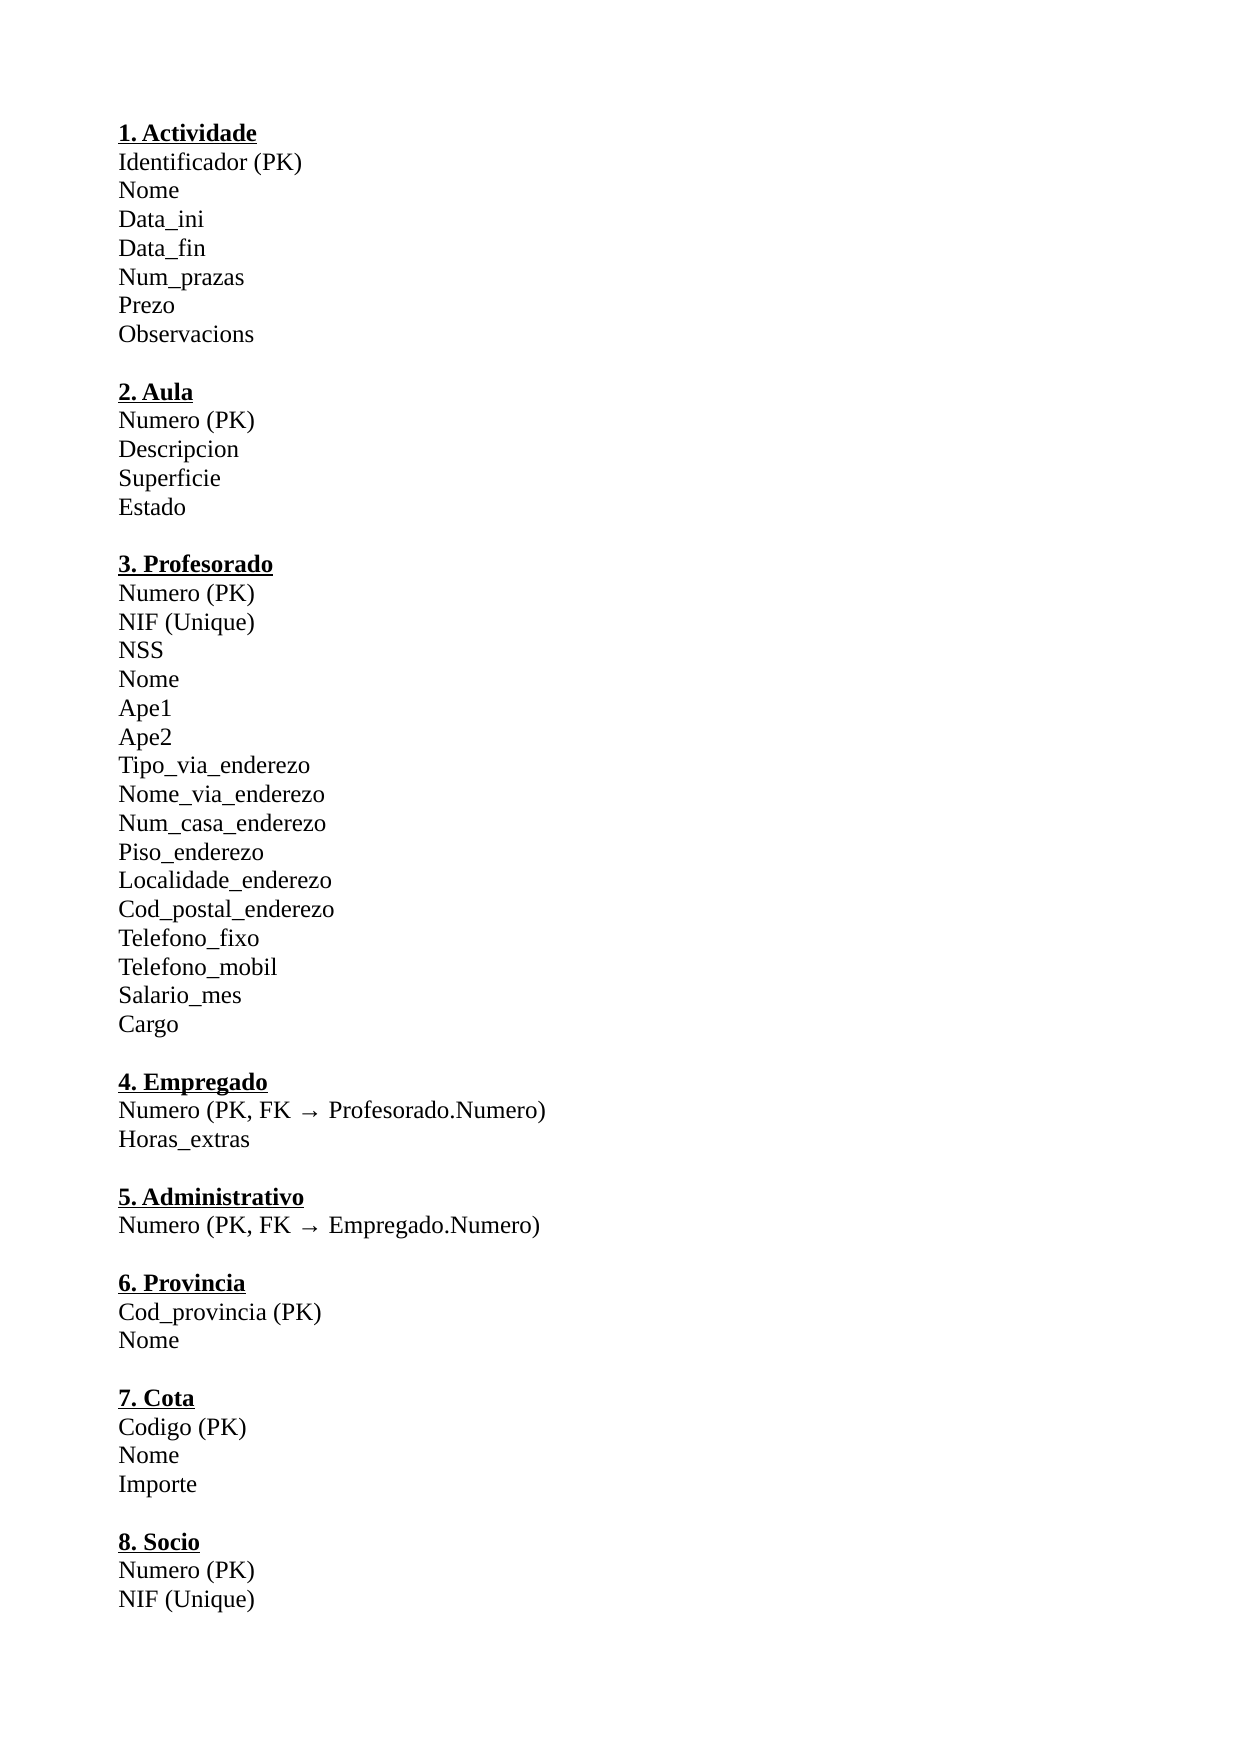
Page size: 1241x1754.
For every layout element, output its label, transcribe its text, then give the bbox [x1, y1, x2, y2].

text 5. Administrativo Numero (PK, FK → Empregado.Numero) [118, 1182, 1122, 1239]
text 3. Profesorado Numero (PK) NIF (Unique) NSS Nome Ape1 Ape2 Tipo_via_enderezo Nome_via_enderezo Num_casa_enderezo Piso_enderezo Localidade_enderezo Cod_postal_enderezo Telefono_fixo Telefono_mobil Salario_mes Cargo [118, 549, 1122, 1038]
text 2. Aula Numero (PK) Descripcion Superficie Estado [118, 377, 1122, 521]
text 4. Empregado Numero (PK, FK → Profesorado.Numero) Horas_extras [118, 1067, 1122, 1153]
text 7. Cota Codigo (PK) Nome Importe [118, 1383, 1122, 1498]
text 1. Actividade Identificador (PK) Nome Data_ini Data_fin Num_prazas Prezo Observacions [118, 118, 1122, 348]
text 8. Socio Numero (PK) NIF (Unique) [118, 1527, 1122, 1613]
text 6. Provincia Cod_provincia (PK) Nome [118, 1268, 1122, 1354]
